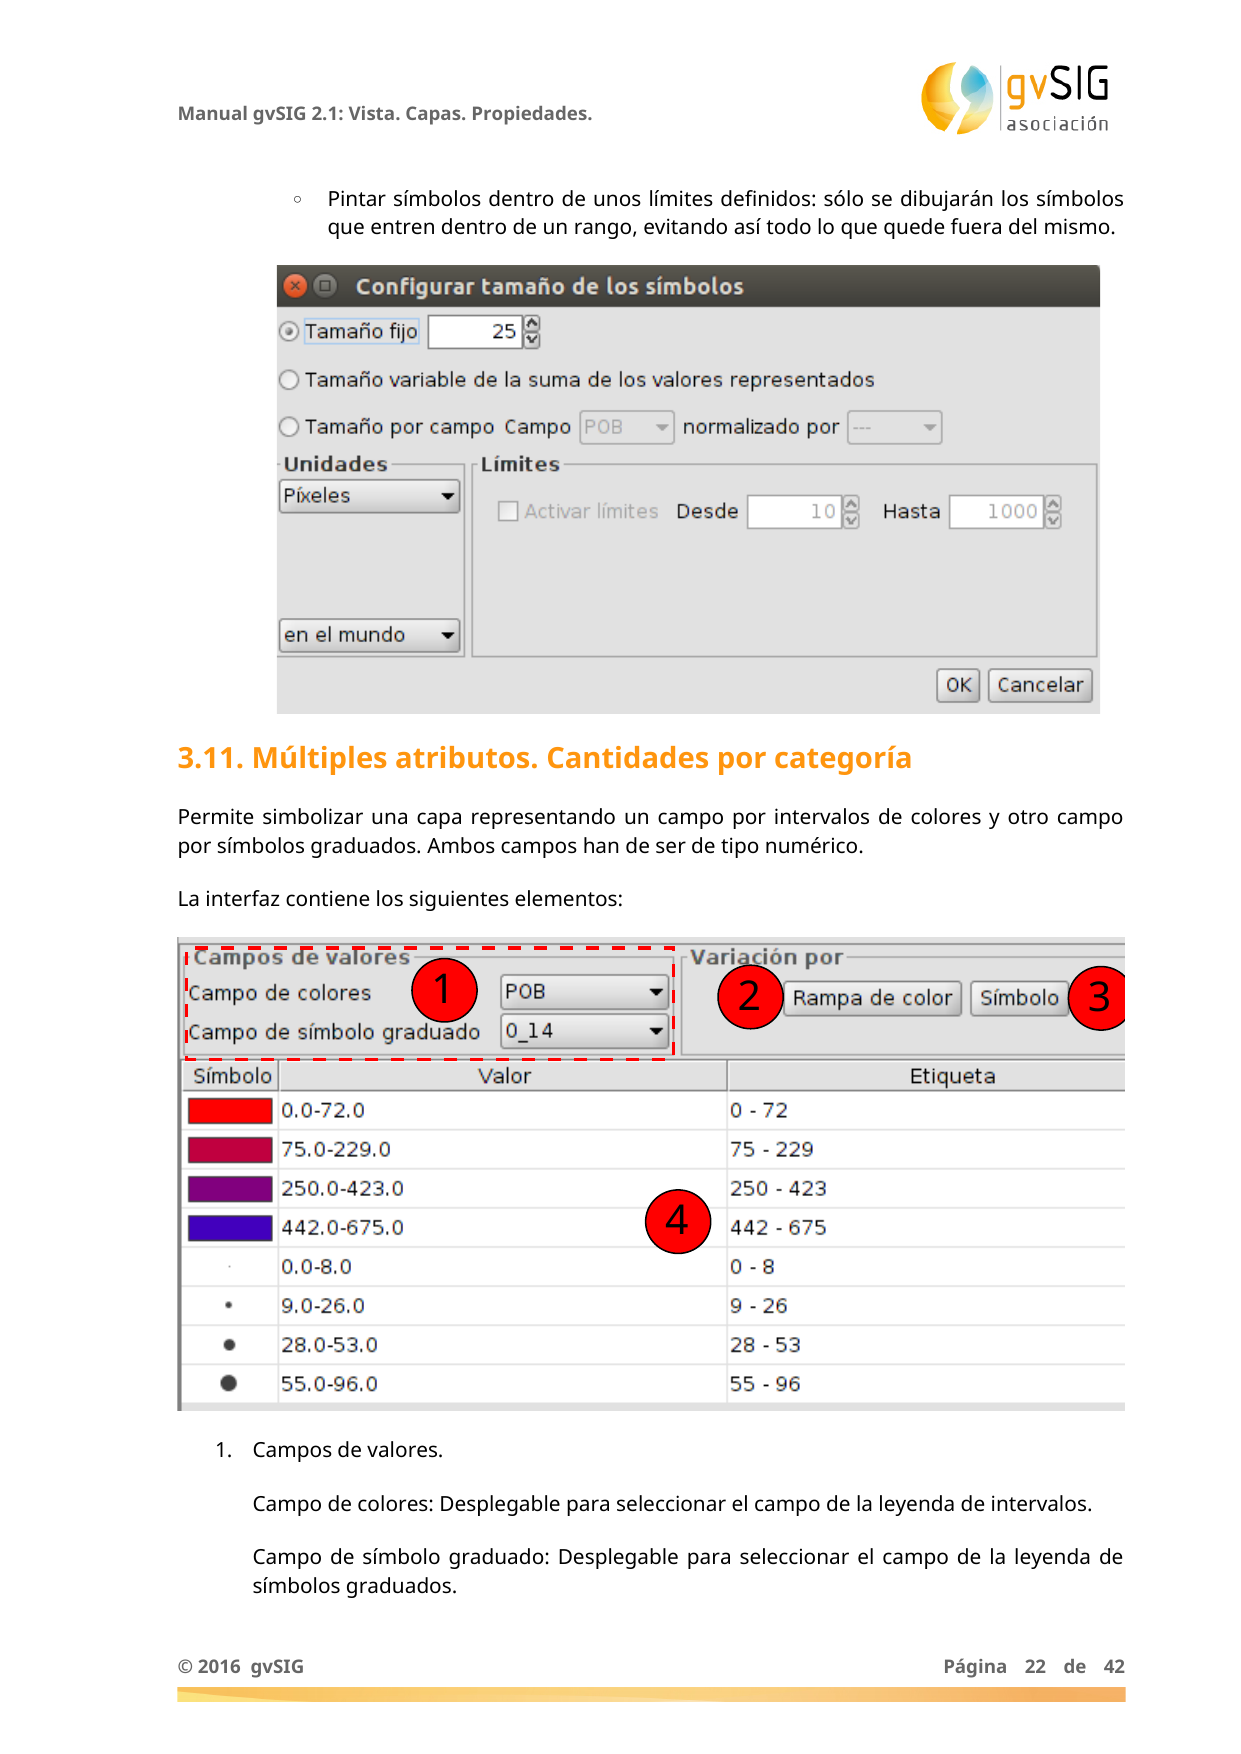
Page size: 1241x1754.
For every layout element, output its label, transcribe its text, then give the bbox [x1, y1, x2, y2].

subtitle 3.11. Múltiples atributos. Cantidades por categoría [177, 738, 1125, 777]
list Campo de símbolo graduado: Desplegable para seleccionar el campo de la leyenda de símbolos graduados. [215, 1542, 1125, 1599]
list Campo de colores: Desplegable para seleccionar el campo de la leyenda de intervalos. [215, 1489, 1125, 1517]
list Campos de valores. [215, 1436, 1125, 1464]
text Permite simbolizar una capa representando un campo por intervalos de colores y otro campo por símbolos graduados. Ambos campos han de ser de tipo numérico. [177, 802, 1125, 859]
picture [902, 47, 1122, 148]
list Pintar símbolos dentro de unos límites definidos: sólo se dibujarán los símbolos que entren dentro de un rango, evitando así todo lo que quede fuera del mismo. [290, 184, 1125, 241]
picture [276, 265, 1101, 714]
picture [177, 1687, 1126, 1702]
text La interfaz contiene los siguientes elementos: [177, 884, 1125, 913]
